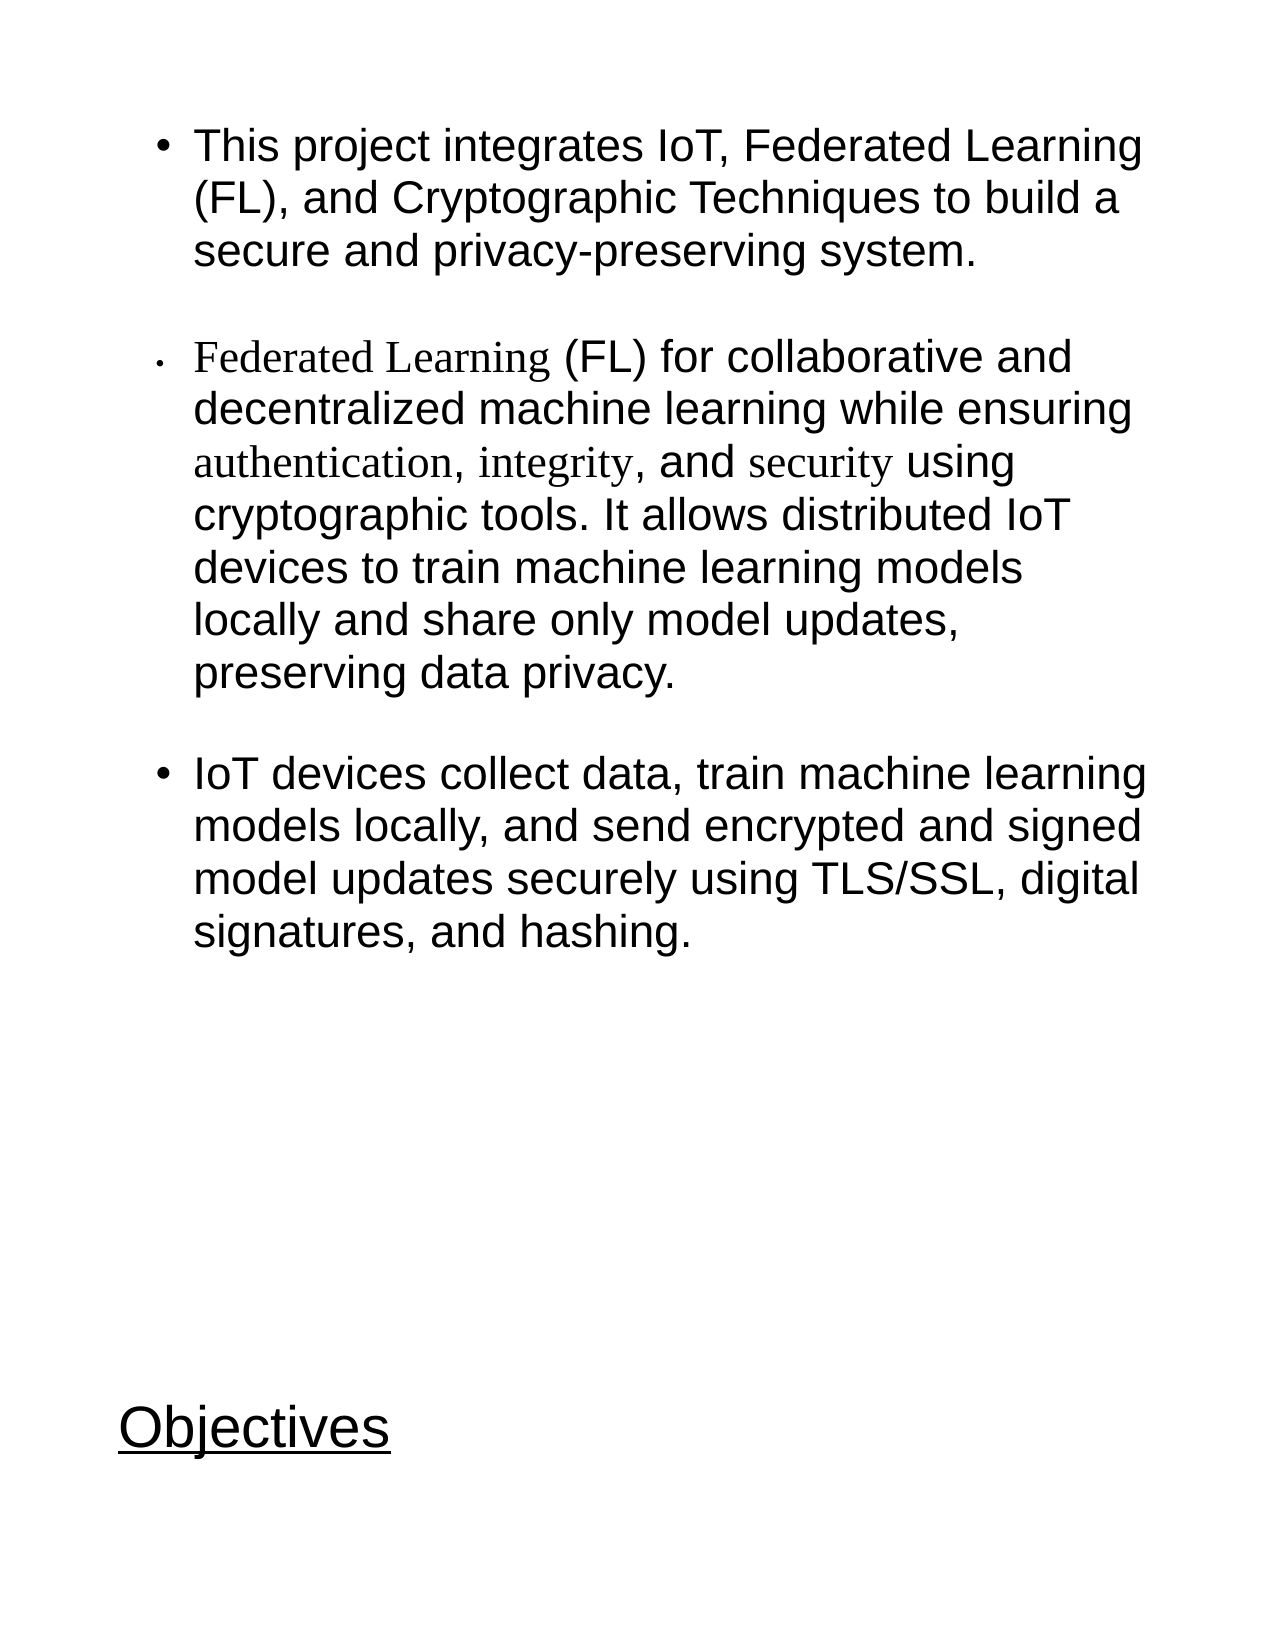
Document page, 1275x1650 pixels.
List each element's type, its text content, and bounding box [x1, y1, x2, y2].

list Federated Learning (FL) for collaborative and decentralized machine learning while ensuring authentication, integrity, and security using cryptographic tools. It allows distributed IoT devices to train machine learning models locally and share only model updates, preserving data privacy. [156, 329, 1157, 698]
list This project integrates IoT, Federated Learning (FL), and Cryptographic Techniques to build a secure and privacy-preserving system. [156, 118, 1157, 276]
list IoT devices collect data, train machine learning models locally, and send encrypted and signed model updates securely using TLS/SSL, digital signatures, and hashing. [156, 746, 1157, 957]
text Objectives [118, 1393, 1157, 1460]
